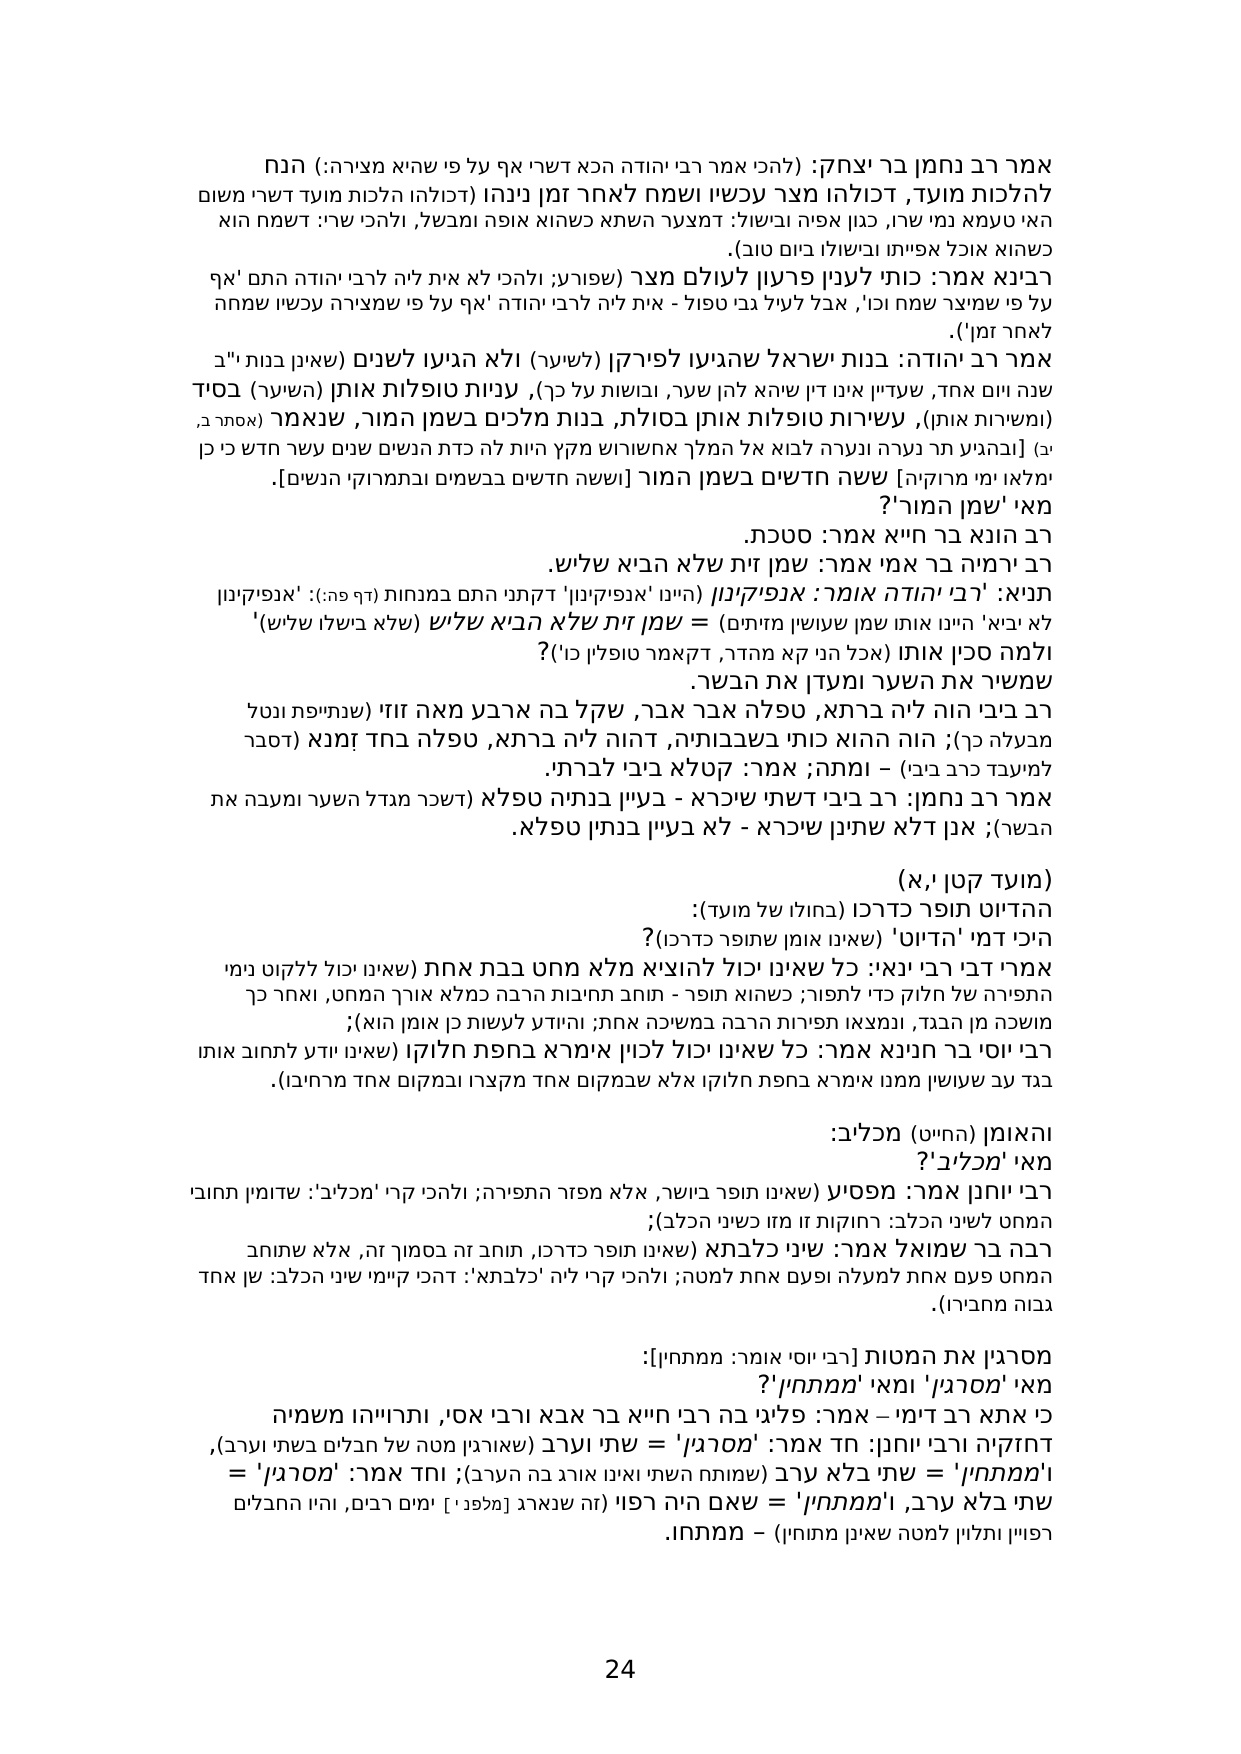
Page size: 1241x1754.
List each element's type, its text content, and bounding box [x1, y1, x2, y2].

text תניא: 'רבי יהודה אומר: אנפיקינון (היינו 'אנפיקינון' דקתני התם במנחות (דף פה:): 'אנפיקינון לא יביא' היינו אותו שמן שעושין מזיתים) = שמן זית שלא הביא שליש (שלא בישלו שליש)' [187, 578, 1053, 637]
text מסרגין את המטות [רבי יוסי אומר: ממתחין]: [187, 1341, 1053, 1371]
text אמר רב נחמן בר יצחק: (להכי אמר רבי יהודה הכא דשרי אף על פי שהיא מצירה:) הנח להלכות מועד, דכולהו מצר עכשיו ושמח לאחר זמן נינהו (דכולהו הלכות מועד דשרי משום האי טעמא נמי שרו, כגון אפיה ובישול: דמצער השתא כשהוא אופה ומבשל, ולהכי שרי: דשמח הוא כשהוא אוכל אפייתו ובישולו ביום טוב). [187, 150, 1053, 262]
text אמר רב יהודה: בנות ישראל שהגיעו לפירקן (לשיער) ולא הגיעו לשנים (שאינן בנות י"ב שנה ויום אחד, שעדיין אינו דין שיהא להן שער, ובושות על כך), עניות טופלות אותן (השיער) בסיד (ומשירות אותן), עשירות טופלות אותן בסולת, בנות מלכים בשמן המור, שנאמר (אסתר ב,יב) [ובהגיע תר נערה ונערה לבוא אל המלך אחשורוש מקץ היות לה כדת הנשים שנים עשר חדש כי כן ימלאו ימי מרוקיה] ששה חדשים בשמן המור [וששה חדשים בבשמים ובתמרוקי הנשים]. [187, 345, 1053, 491]
text מאי 'מסרגין' ומאי 'ממתחין'? [187, 1371, 1053, 1400]
text כי אתא רב דימי – אמר: פליגי בה רבי חייא בר אבא ורבי אסי, ותרוייהו משמיה דחזקיה ורבי יוחנן: חד אמר: 'מסרגין' = שתי וערב (שאורגין מטה של חבלים בשתי וערב), ו'ממתחין' = שתי בלא ערב (שמותח השתי ואינו אורג בה הערב); וחד אמר: 'מסרגין' = שתי בלא ערב, ו'ממתחין' = שאם היה רפוי (זה שנארג [מלפני] ימים רבים, והיו החבלים רפויין ותלוין למטה שאינן מתוחין) – ממתחו. [187, 1400, 1053, 1546]
text רבה בר שמואל אמר: שיני כלבתא (שאינו תופר כדרכו, תוחב זה בסמוך זה, אלא שתוחב המחט פעם אחת למעלה ופעם אחת למטה; ולהכי קרי ליה 'כלבתא': דהכי קיימי שיני הכלב: שן אחד גבוה מחבירו). [187, 1234, 1053, 1317]
text מאי 'שמן המור'? [187, 491, 1053, 520]
text (מועד קטן י,א) [187, 865, 1053, 894]
text מאי 'מכליב'? [187, 1147, 1053, 1176]
text אמרי דבי רבי ינאי: כל שאינו יכול להוציא מלא מחט בבת אחת (שאינו יכול ללקוט נימי התפירה של חלוק כדי לתפור; כשהוא תופר - תוחב תחיבות הרבה כמלא אורך המחט, ואחר כך מושכה מן הבגד, ונמצאו תפירות הרבה במשיכה אחת; והיודע לעשות כן אומן הוא); [187, 953, 1053, 1036]
text רב ביבי הוה ליה ברתא, טפלה אבר אבר, שקל בה ארבע מאה זוזי (שנתייפת ונטל מבעלה כך); הוה ההוא כותי בשבבותיה, דהוה ליה ברתא, טפלה בחד זִמנא (דסבר למיעבד כרב ביבי) – ומתה; אמר: קטלא ביבי לברתי. [187, 695, 1053, 783]
text רב ירמיה בר אמי אמר: שמן זית שלא הביא שליש. [187, 549, 1053, 578]
text שמשיר את השער ומעדן את הבשר. [187, 666, 1053, 695]
text והאומן (החייט) מכליב: [187, 1118, 1053, 1147]
text רב הונא בר חייא אמר: סטכת. [187, 520, 1053, 549]
text ולמה סכין אותו (אכל הני קא מהדר, דקאמר טופלין כו')? [187, 637, 1053, 666]
text רבי יוסי בר חנינא אמר: כל שאינו יכול לכוין אימרא בחפת חלוקו (שאינו יודע לתחוב אותו בגד עב שעושין ממנו אימרא בחפת חלוקו אלא שבמקום אחד מקצרו ובמקום אחד מרחיבו). [187, 1036, 1053, 1094]
text רבינא אמר: כותי לענין פרעון לעולם מצר (שפורע; ולהכי לא אית ליה לרבי יהודה התם 'אף על פי שמיצר שמח וכו', אבל לעיל גבי טפול - אית ליה לרבי יהודה 'אף על פי שמצירה עכשיו שמחה לאחר זמן'). [187, 262, 1053, 345]
text אמר רב נחמן: רב ביבי דשתי שיכרא - בעיין בנתיה טפלא (דשכר מגדל השער ומעבה את הבשר); אנן דלא שתינן שיכרא - לא בעיין בנתין טפלא. [187, 783, 1053, 841]
text רבי יוחנן אמר: מפסיע (שאינו תופר ביושר, אלא מפזר התפירה; ולהכי קרי 'מכליב': שדומין תחובי המחט לשיני הכלב: רחוקות זו מזו כשיני הכלב); [187, 1176, 1053, 1234]
text היכי דמי 'הדיוט' (שאינו אומן שתופר כדרכו)? [187, 924, 1053, 953]
text ההדיוט תופר כדרכו (בחולו של מועד): [187, 894, 1053, 924]
